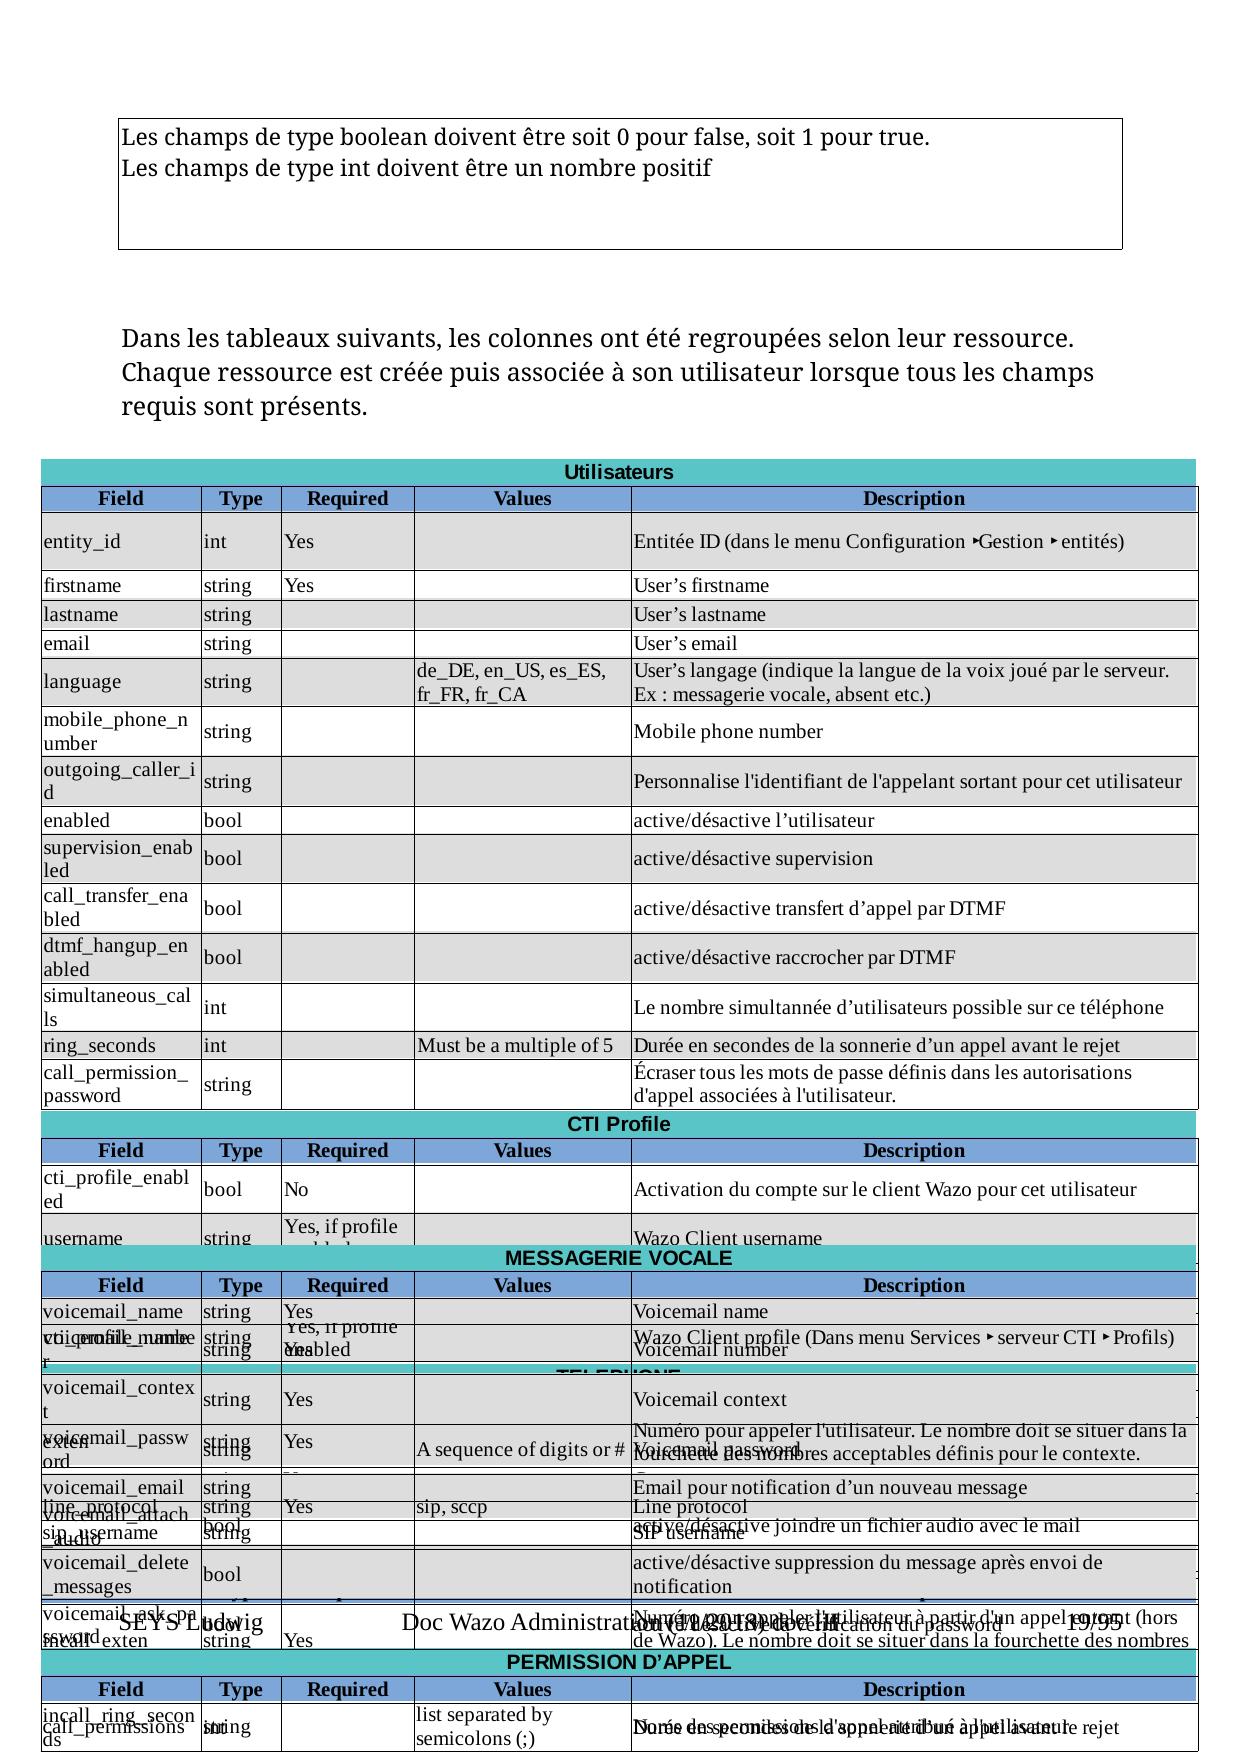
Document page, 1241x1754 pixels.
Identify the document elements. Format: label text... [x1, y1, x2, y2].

text Les champs de type boolean doivent être soit 0 pour false, soit 1 pour true. [119, 119, 1122, 149]
text Dans les tableaux suivants, les colonnes ont été regroupées selon leur ressource. Chaque ressource est créée puis associée à son utilisateur lorsque tous les champs requis sont présents. [118, 317, 1122, 425]
text Les champs de type int doivent être un nombre positif [119, 149, 1122, 184]
